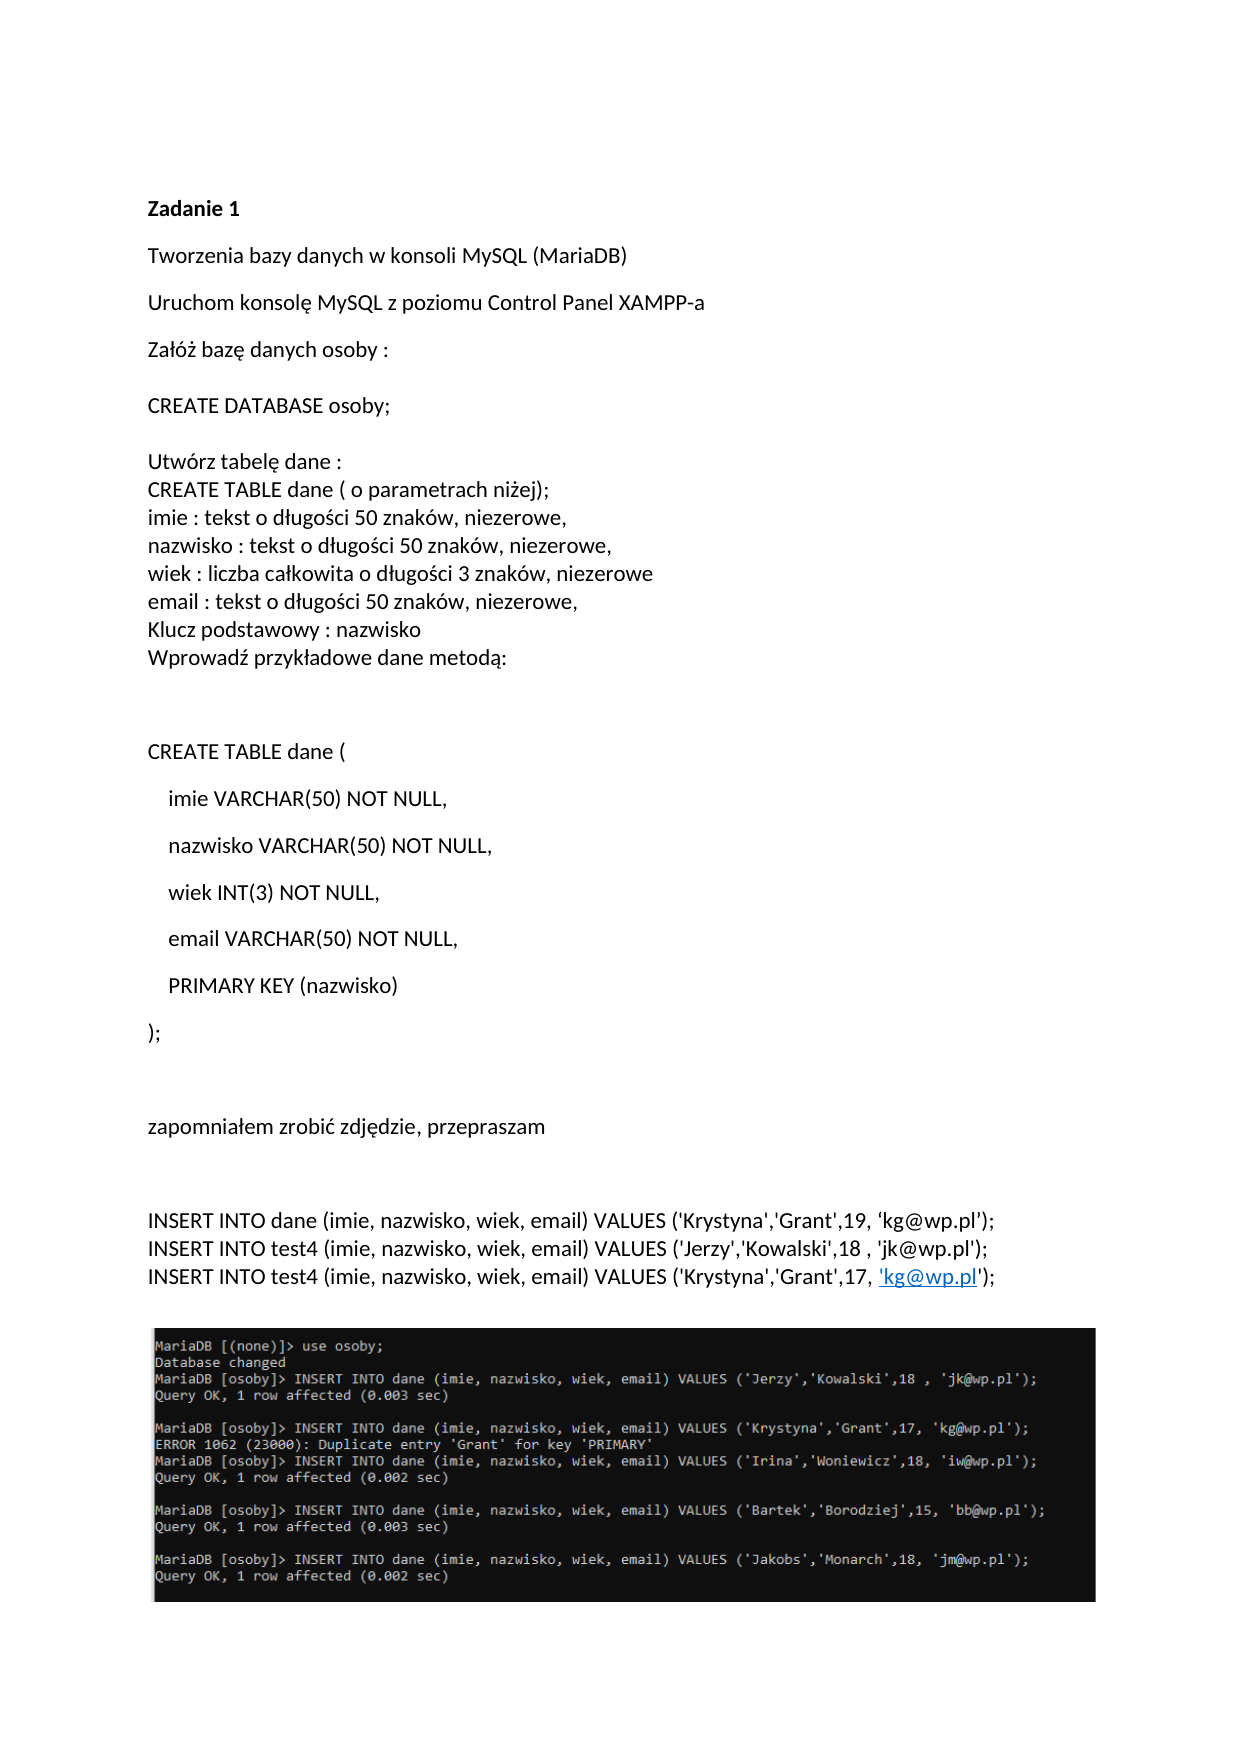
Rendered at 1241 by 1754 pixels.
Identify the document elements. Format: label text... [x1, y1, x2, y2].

text Utwórz tabelę dane : [148, 447, 1093, 475]
text wiek INT(3) NOT NULL, [148, 878, 1093, 906]
text nazwisko VARCHAR(50) NOT NULL, [148, 831, 1093, 859]
text PRIMARY KEY (nazwisko) [148, 971, 1093, 999]
text Klucz podstawowy : nazwisko [148, 615, 1093, 643]
text INSERT INTO dane (imie, nazwisko, wiek, email) VALUES ('Krystyna','Grant',19, ‘kg@wp.pl’); [148, 1206, 1093, 1234]
text Zadanie 1 [148, 194, 1093, 222]
text Tworzenia bazy danych w konsoli MySQL (MariaDB) [148, 241, 1093, 269]
text imie : tekst o długości 50 znaków, niezerowe, [148, 503, 1093, 531]
text Uruchom konsolę MySQL z poziomu Control Panel XAMPP-a [148, 288, 1093, 316]
text Załóż bazę danych osoby : [148, 335, 1093, 363]
text wiek : liczba całkowita o długości 3 znaków, niezerowe [148, 559, 1093, 587]
text CREATE TABLE dane ( [148, 737, 1093, 765]
text imie VARCHAR(50) NOT NULL, [148, 784, 1093, 812]
text Wprowadź przykładowe dane metodą: [148, 643, 1093, 671]
text INSERT INTO test4 (imie, nazwisko, wiek, email) VALUES ('Krystyna','Grant',17, 'kg@wp.pl'); [148, 1262, 1093, 1290]
text email : tekst o długości 50 znaków, niezerowe, [148, 587, 1093, 615]
text CREATE TABLE dane ( o parametrach niżej); [148, 475, 1093, 503]
text CREATE DATABASE osoby; [148, 391, 1093, 419]
text nazwisko : tekst o długości 50 znaków, niezerowe, [148, 531, 1093, 559]
picture [150, 1328, 1096, 1602]
text email VARCHAR(50) NOT NULL, [148, 924, 1093, 953]
text zapomniałem zrobić zdjędzie, przepraszam [148, 1112, 1093, 1140]
text INSERT INTO test4 (imie, nazwisko, wiek, email) VALUES ('Jerzy','Kowalski',18 , 'jk@wp.pl'); [148, 1234, 1093, 1262]
text ); [148, 1018, 1093, 1046]
